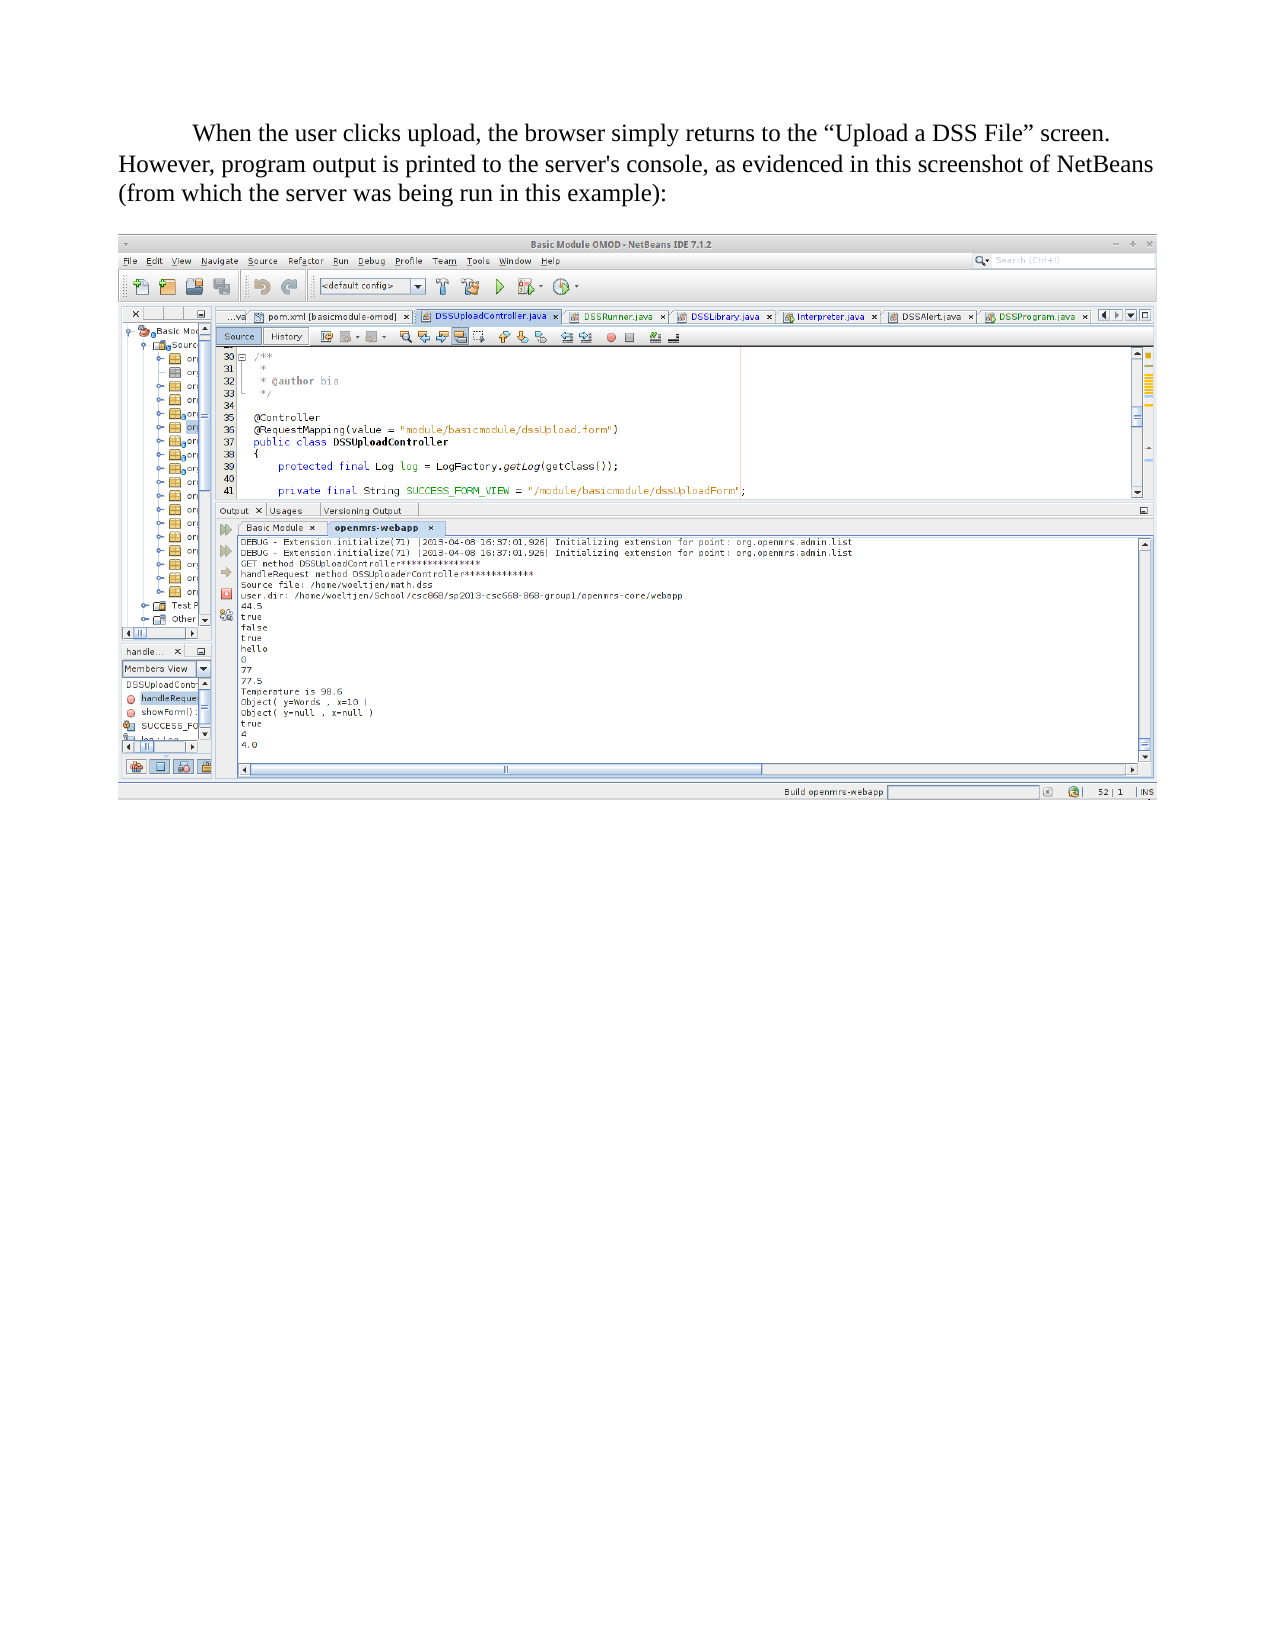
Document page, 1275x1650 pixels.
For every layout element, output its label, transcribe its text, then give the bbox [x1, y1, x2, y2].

picture [118, 234, 1157, 800]
text When the user clicks upload, the browser simply returns to the “Upload a DSS File” screen. However, program output is printed to the server's console, as evidenced in this screenshot of NetBeans (from which the server was being run in this example): [118, 118, 1157, 206]
